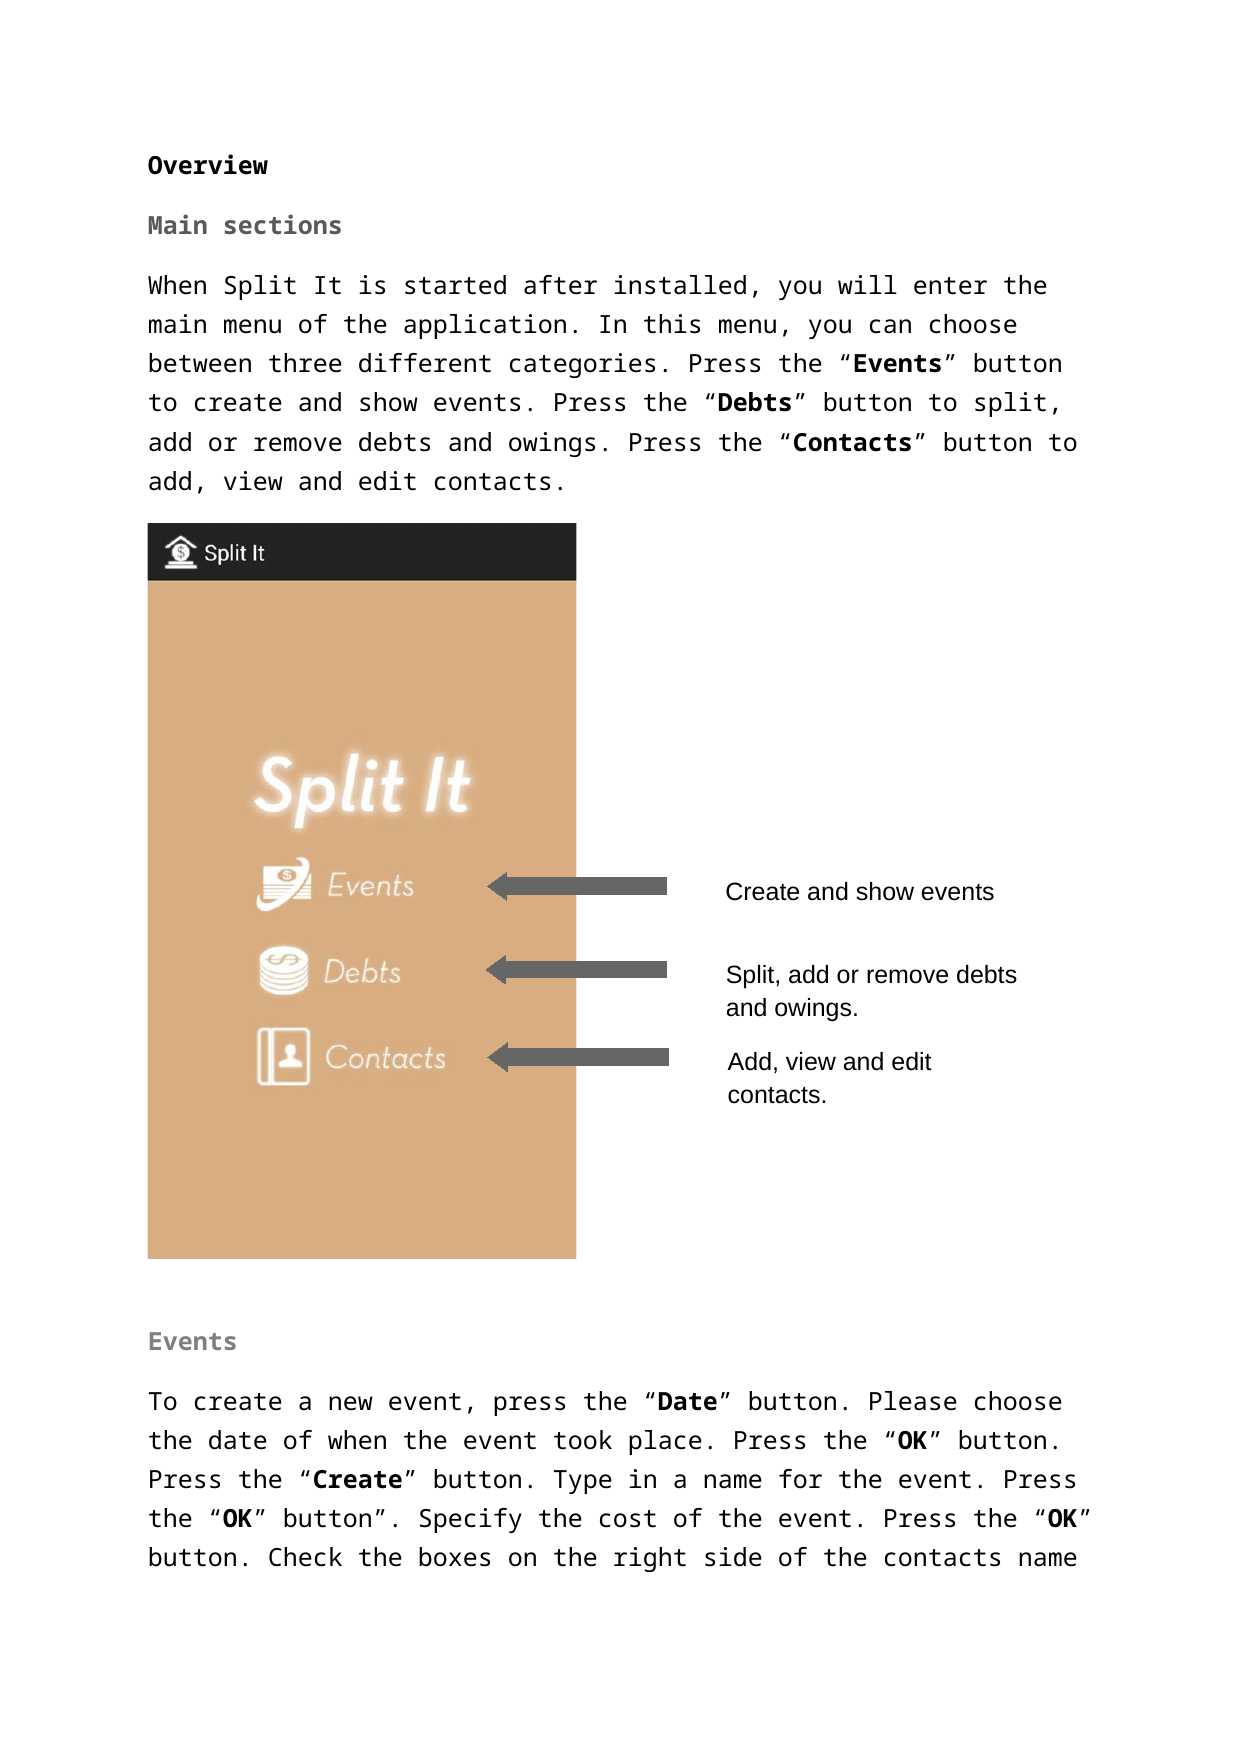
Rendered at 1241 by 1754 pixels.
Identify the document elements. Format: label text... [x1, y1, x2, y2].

text Events [148, 1323, 1093, 1357]
text Main sections [148, 208, 1093, 242]
text When Split It is started after installed, you will enter the main menu of the application. In this menu, you can choose between three different categories. Press the “Events” button to create and show events. Press the “Debts” button to split, add or remove debts and owings. Press the “Contacts” button to add, view and edit contacts. [148, 268, 1093, 497]
picture [147, 523, 577, 1259]
text To create a new event, press the “Date” button. Please choose the date of when the event took place. Press the “OK” button. Press the “Create” button. Type in a name for the event. Press the “OK” button”. Specify the cost of the event. Press the “OK” button. Check the boxes on the right side of the contacts name [148, 1383, 1093, 1574]
text Overview [148, 148, 1093, 182]
